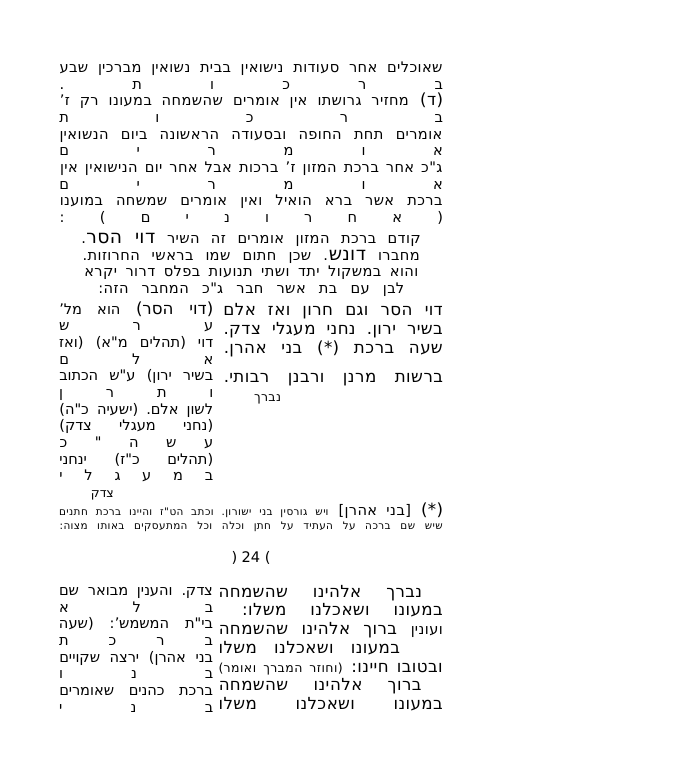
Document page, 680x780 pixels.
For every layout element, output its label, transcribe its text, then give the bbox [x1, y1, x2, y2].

table_header (דוי הסר) הוא מל’ ערש דוי (תהלים מ"א) (ואז אלם בשיר ירון) ע"ש הכתוב ותרן לשון אלם. (ישעיה כ"ה) (נחני מעגלי צדק) עשה"כ (תהלים כ"ז) ינחני במעגלי צדק [59, 301, 213, 501]
table_header [213, 301, 223, 501]
text שאוכלים אחר סעודות נישואין בבית נשואין מברכין שבע ברכות. [59, 59, 443, 92]
table_header [213, 582, 218, 715]
text ג"כ אחר ברכת המזון ז’ ברכות אבל אחר יום הנישואין אין אומרים [59, 159, 443, 192]
text אומרים תחת החופה ובסעודה הראשונה ביום הנשואין אומרים [59, 126, 443, 159]
table_header צדק. והענין מבואר שם בלא בי"ת המשמש’: (שעה ברכת בני אהרן) ירצה שקויים בנו ברכת כהנים שאומרים בני [59, 582, 213, 715]
text והוא במשקול יתד ושתי תנועות בפלס דרור יקרא [59, 263, 443, 280]
table_header דוי הסר וגם חרון ואז אלם בשיר ירון. נחני מעגלי צדק. שעה ברכת (*) בני אהרן. ברשות מרנן ורבנן רבותי. נברך [223, 301, 443, 501]
text ) 24 ( [59, 549, 443, 565]
text ברכת אשר ברא הואיל ואין אומרים שמשחה במוענו (אחרונים): [59, 192, 443, 226]
text (ד) מחזיר גרושתו אין אומרים שהשמחה במעונו רק ז’ ברכות [59, 92, 443, 126]
table_header נברך אלהינו שהשמחה במעונו ושאכלנו משלו: ועונין ברוך אלהינו שהשמחה במעונו ושאכלנו משלו ובטובו חיינו: (וחוזר המברך ואומר) ברוך אלהינו שהשמחה במעונו ושאכלנו משלו [219, 582, 443, 715]
text לבן עם בת אשר חבר ג"כ המחבר הזה: [59, 280, 443, 297]
text (*) [בני אהרן] ויש גורסין בני ישורון. וכתב הט"ז והיינו ברכת חתנים [59, 501, 443, 519]
text מחברו דונש. שכן חתום שמו בראשי החרוזות. [59, 247, 443, 263]
text קודם ברכת המזון אומרים זה השיר דוי הסר. [59, 230, 443, 247]
text שיש שם ברכה על העתיד על חתן וכלה וכל המתעסקים באותו מצוה: [59, 519, 443, 532]
